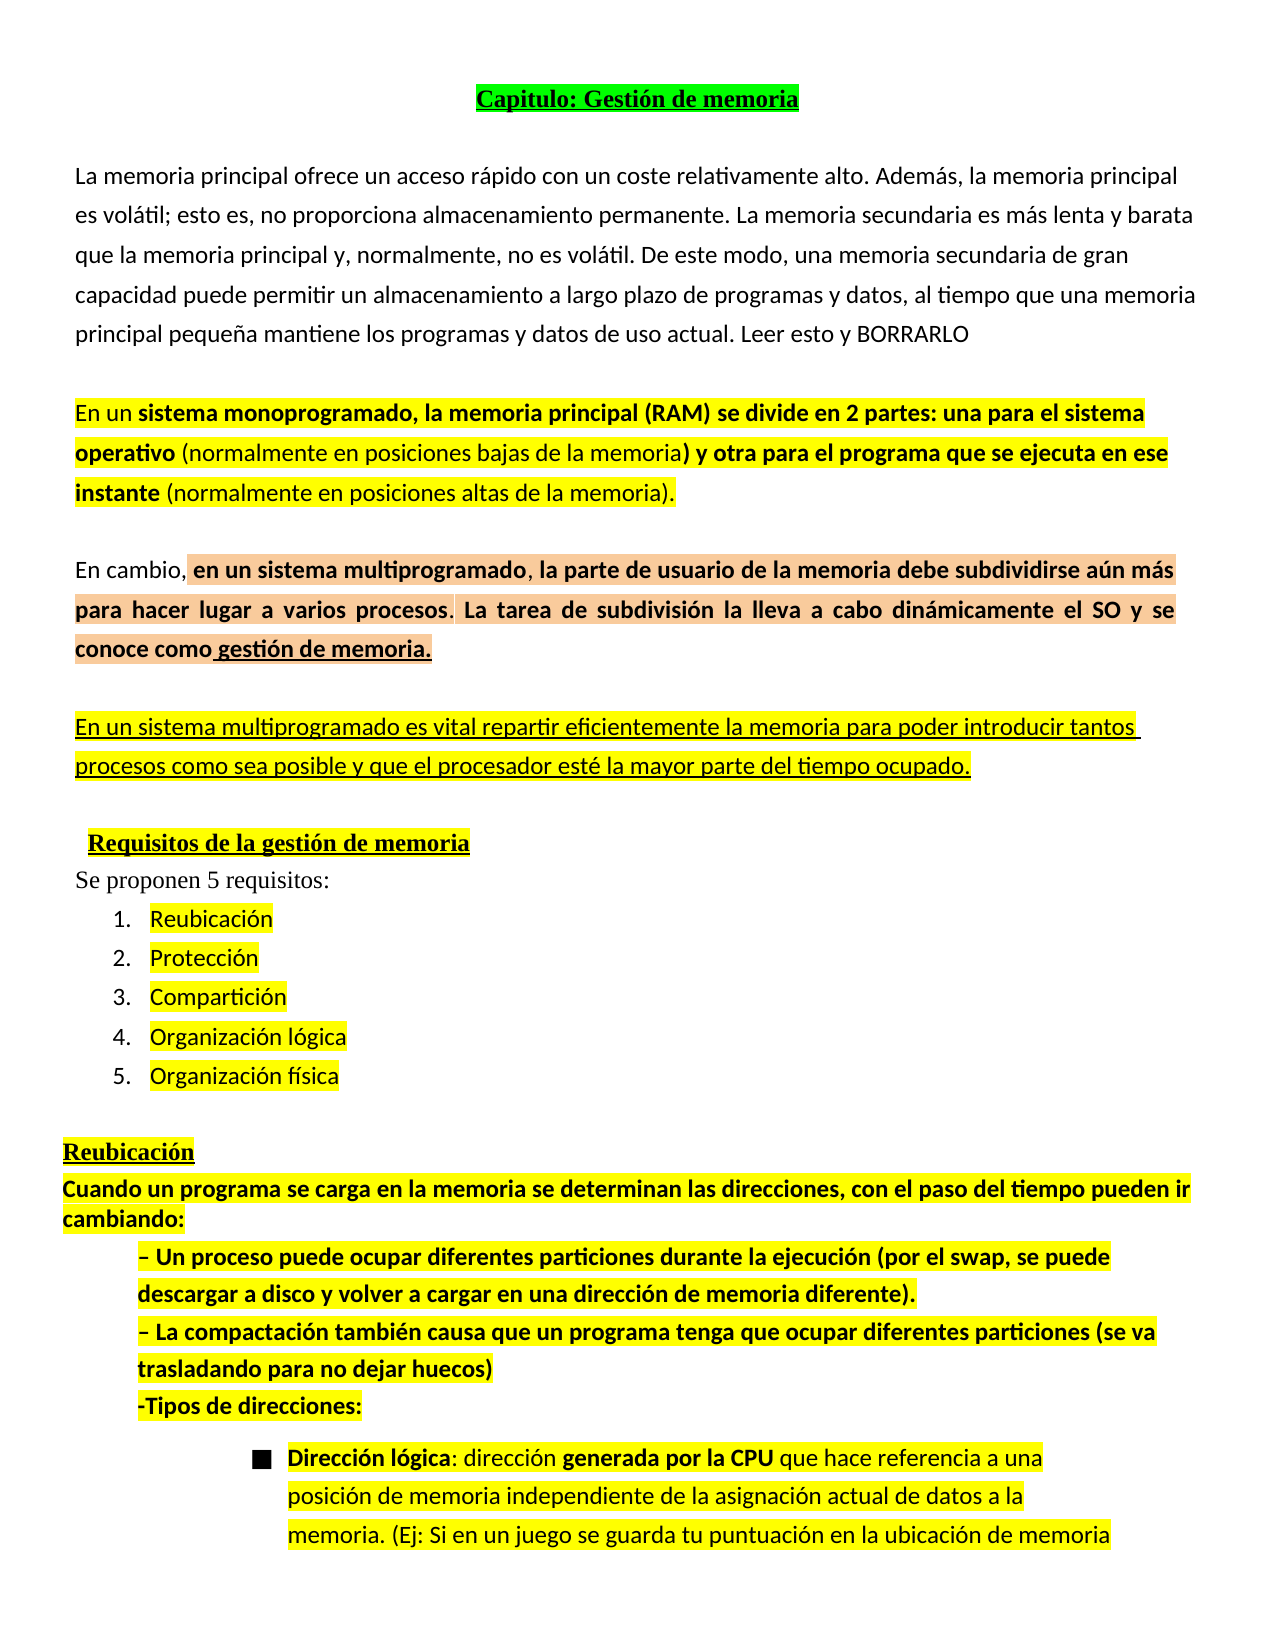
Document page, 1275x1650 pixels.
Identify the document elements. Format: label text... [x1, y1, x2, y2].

list Organización física [112, 1060, 1212, 1091]
subtitle Reubicación [62, 1137, 1212, 1166]
text En cambio, en un sistema multiprogramado, la parte de usuario de la memoria debe subdividirse aún más para hacer lugar a varios procesos. La tarea de subdivisión la lleva a cabo dinámicamente el SO y se conoce como gestión de memoria. [75, 554, 1176, 664]
text La memoria principal ofrece un acceso rápido con un coste relativamente alto. Además, la memoria principal [75, 160, 1212, 191]
text – Un proceso puede ocupar diferentes particiones durante la ejecución (por el swap, se puede [137, 1241, 1212, 1271]
text que la memoria principal y, normalmente, no es volátil. De este modo, una memoria secundaria de gran [75, 239, 1212, 270]
list Organización lógica [112, 1021, 1212, 1051]
text trasladando para no dejar huecos) [137, 1353, 1212, 1383]
text Se proponen 5 requisitos: [75, 865, 1212, 894]
list Protección [112, 942, 1212, 973]
text – La compactación también causa que un programa tenga que ocupar diferentes particiones (se va [137, 1316, 1212, 1346]
text -Tipos de direcciones: [137, 1390, 1212, 1421]
text descargar a disco y volver a cargar en una dirección de memoria diferente). [137, 1278, 1212, 1309]
subtitle Capitulo: Gestión de memoria [63, 84, 1212, 112]
text capacidad puede permitir un almacenamiento a largo plazo de programas y datos, al tiempo que una memoria [75, 279, 1212, 309]
text principal pequeña mantiene los programas y datos de uso actual. Leer esto y BORRARLO [75, 318, 1212, 349]
list Dirección lógica: dirección generada por la CPU que hace referencia a una posición de memoria independiente de la asignación actual de datos a la memoria. (Ej: Si en un juego se guarda tu puntuación en la ubicación de memoria [250, 1442, 1113, 1550]
text Cuando un programa se carga en la memoria se determinan las direcciones, con el paso del tiempo pueden ir cambiando: [62, 1173, 1212, 1234]
list Reubicación [112, 903, 1212, 933]
text En un sistema multiprogramado es vital repartir eficientemente la memoria para poder introducir tantos procesos como sea posible y que el procesador esté la mayor parte del tiempo ocupado. [75, 711, 1152, 781]
text es volátil; esto es, no proporciona almacenamiento permanente. La memoria secundaria es más lenta y barata [75, 200, 1212, 230]
subtitle Requisitos de la gestión de memoria [75, 828, 1212, 857]
list Compartición [112, 981, 1212, 1012]
text En un sistema monoprogramado, la memoria principal (RAM) se divide en 2 partes: una para el sistema operativo (normalmente en posiciones bajas de la memoria) y otra para el programa que se ejecuta en ese instante (normalmente en posiciones altas de la memoria). [75, 398, 1212, 507]
